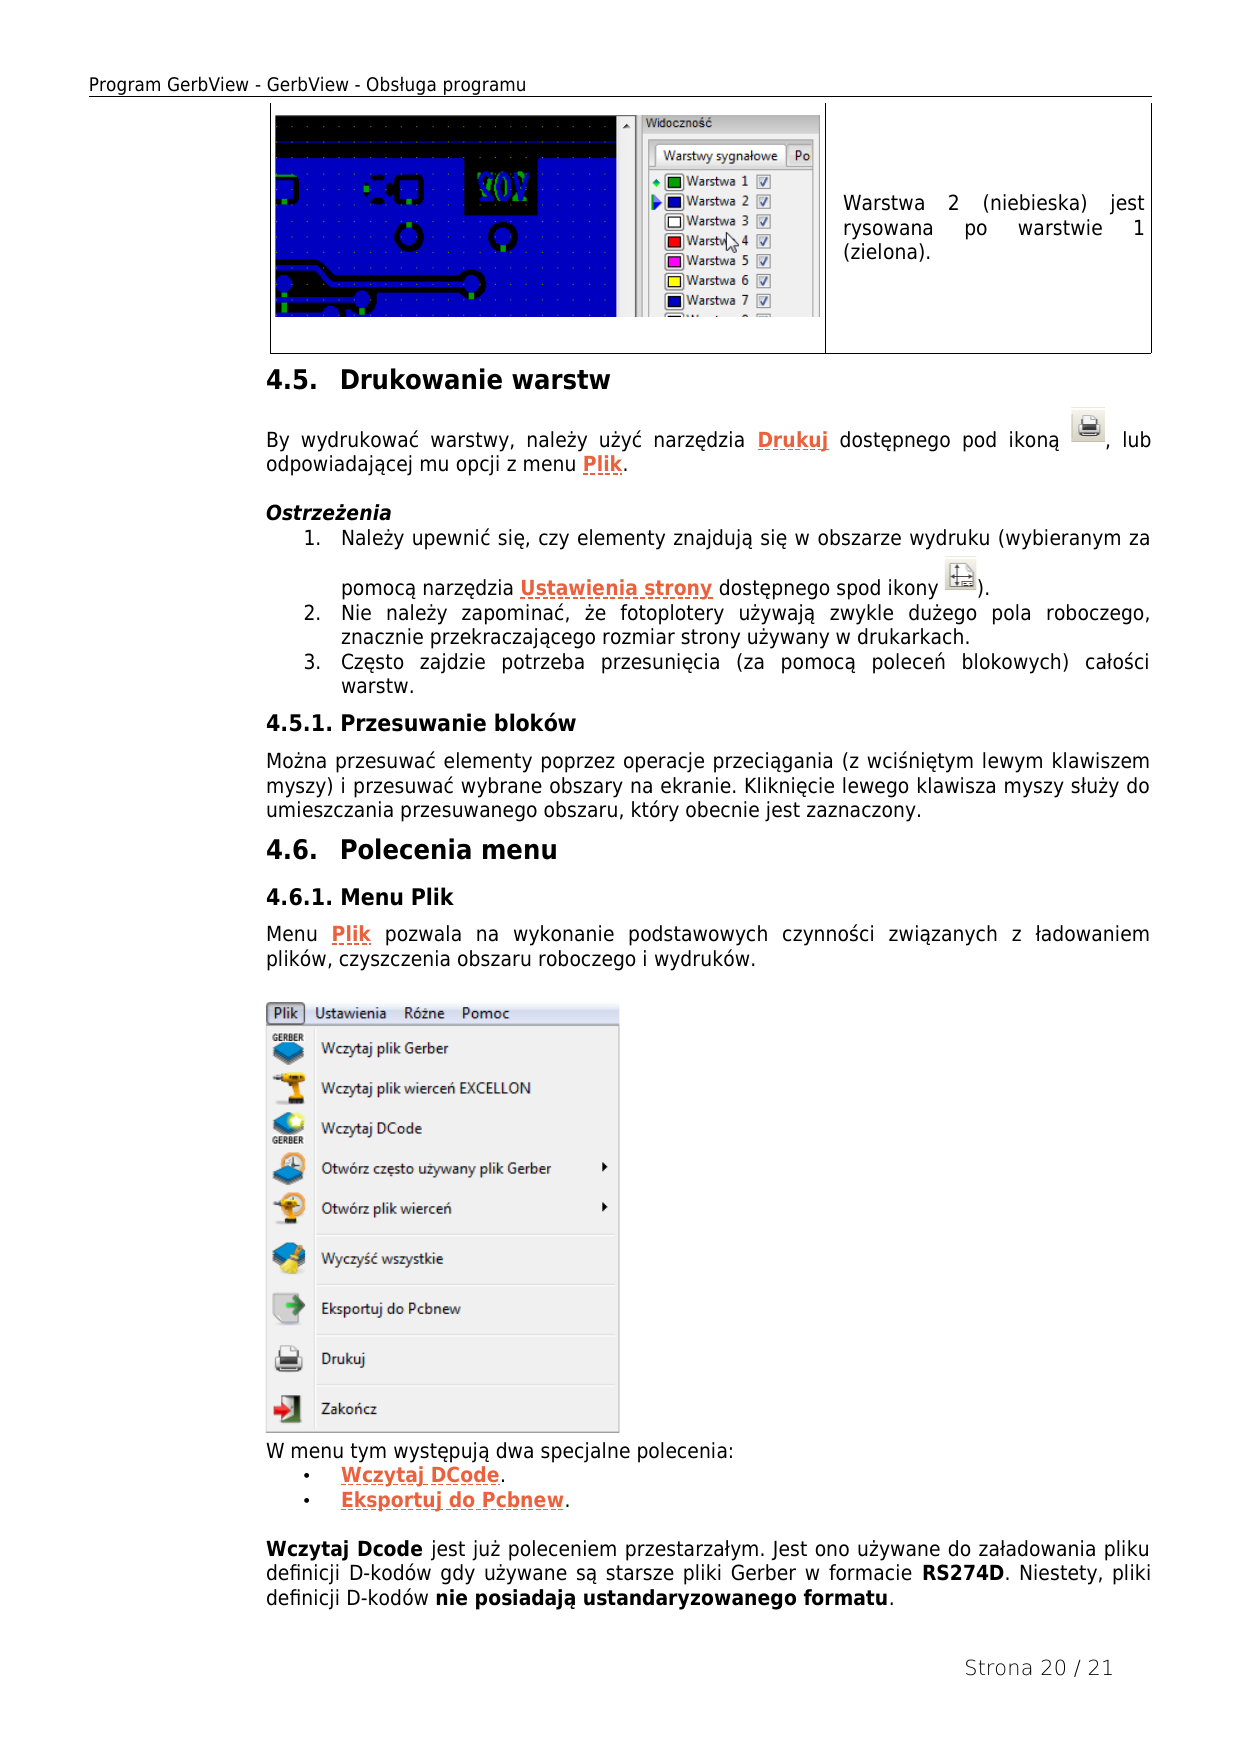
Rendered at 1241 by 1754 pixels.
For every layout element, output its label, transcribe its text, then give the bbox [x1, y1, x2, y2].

text Menu Plik pozwala na wykonanie podstawowych czynności związanych z ładowaniem plików, czyszczenia obszaru roboczego i wydruków. [266, 922, 1152, 971]
list Nie należy zapominać, że fotoplotery używają zwykle dużego pola roboczego, znacznie przekraczającego rozmiar strony używany w drukarkach. [303, 601, 1152, 650]
subtitle Menu Plik [266, 883, 1152, 911]
text Można przesuwać elementy poprzez operacje przeciągania (z wciśniętym lewym klawiszem myszy) i przesuwać wybrane obszary na ekranie. Kliknięcie lewego klawisza myszy służy do umieszczania przesuwanego obszaru, który obecnie jest zaznaczony. [266, 749, 1152, 823]
text Wczytaj Dcode jest już poleceniem przestarzałym. Jest ono używane do załadowania pliku definicji D-kodów gdy używane są starsze pliki Gerber w formacie RS274D. Niestety, pliki definicji D-kodów nie posiadają ustandaryzowanego formatu. [266, 1537, 1152, 1610]
picture [944, 556, 977, 590]
list Wczytaj DCode. [303, 1463, 1152, 1488]
table_cell [271, 103, 825, 353]
subtitle Przesuwanie bloków [266, 710, 1152, 737]
picture [275, 115, 820, 317]
text Ostrzeżenia [266, 501, 1152, 526]
subtitle Drukowanie warstw [266, 364, 1152, 396]
list Często zajdzie potrzeba przesunięcia (za pomocą poleceń blokowych) całości warstw. [303, 650, 1152, 699]
picture [265, 1001, 620, 1433]
subtitle Polecenia menu [266, 834, 1152, 866]
text W menu tym występują dwa specjalne polecenia: [266, 1439, 1152, 1463]
picture [1071, 407, 1105, 442]
list Eksportuj do Pcbnew. [303, 1488, 1152, 1512]
list Należy upewnić się, czy elementy znajdują się w obszarze wydruku (wybieranym za pomocą narzędzia Ustawienia strony dostępnego spod ikony ). [303, 526, 1152, 601]
text By wydrukować warstwy, należy użyć narzędzia Drukuj dostępnego pod ikoną , lub odpowiadającej mu opcji z menu Plik. [266, 402, 1152, 477]
table_cell Warstwa 2 (niebieska) jest rysowana po warstwie 1 (zielona). [826, 103, 1151, 353]
